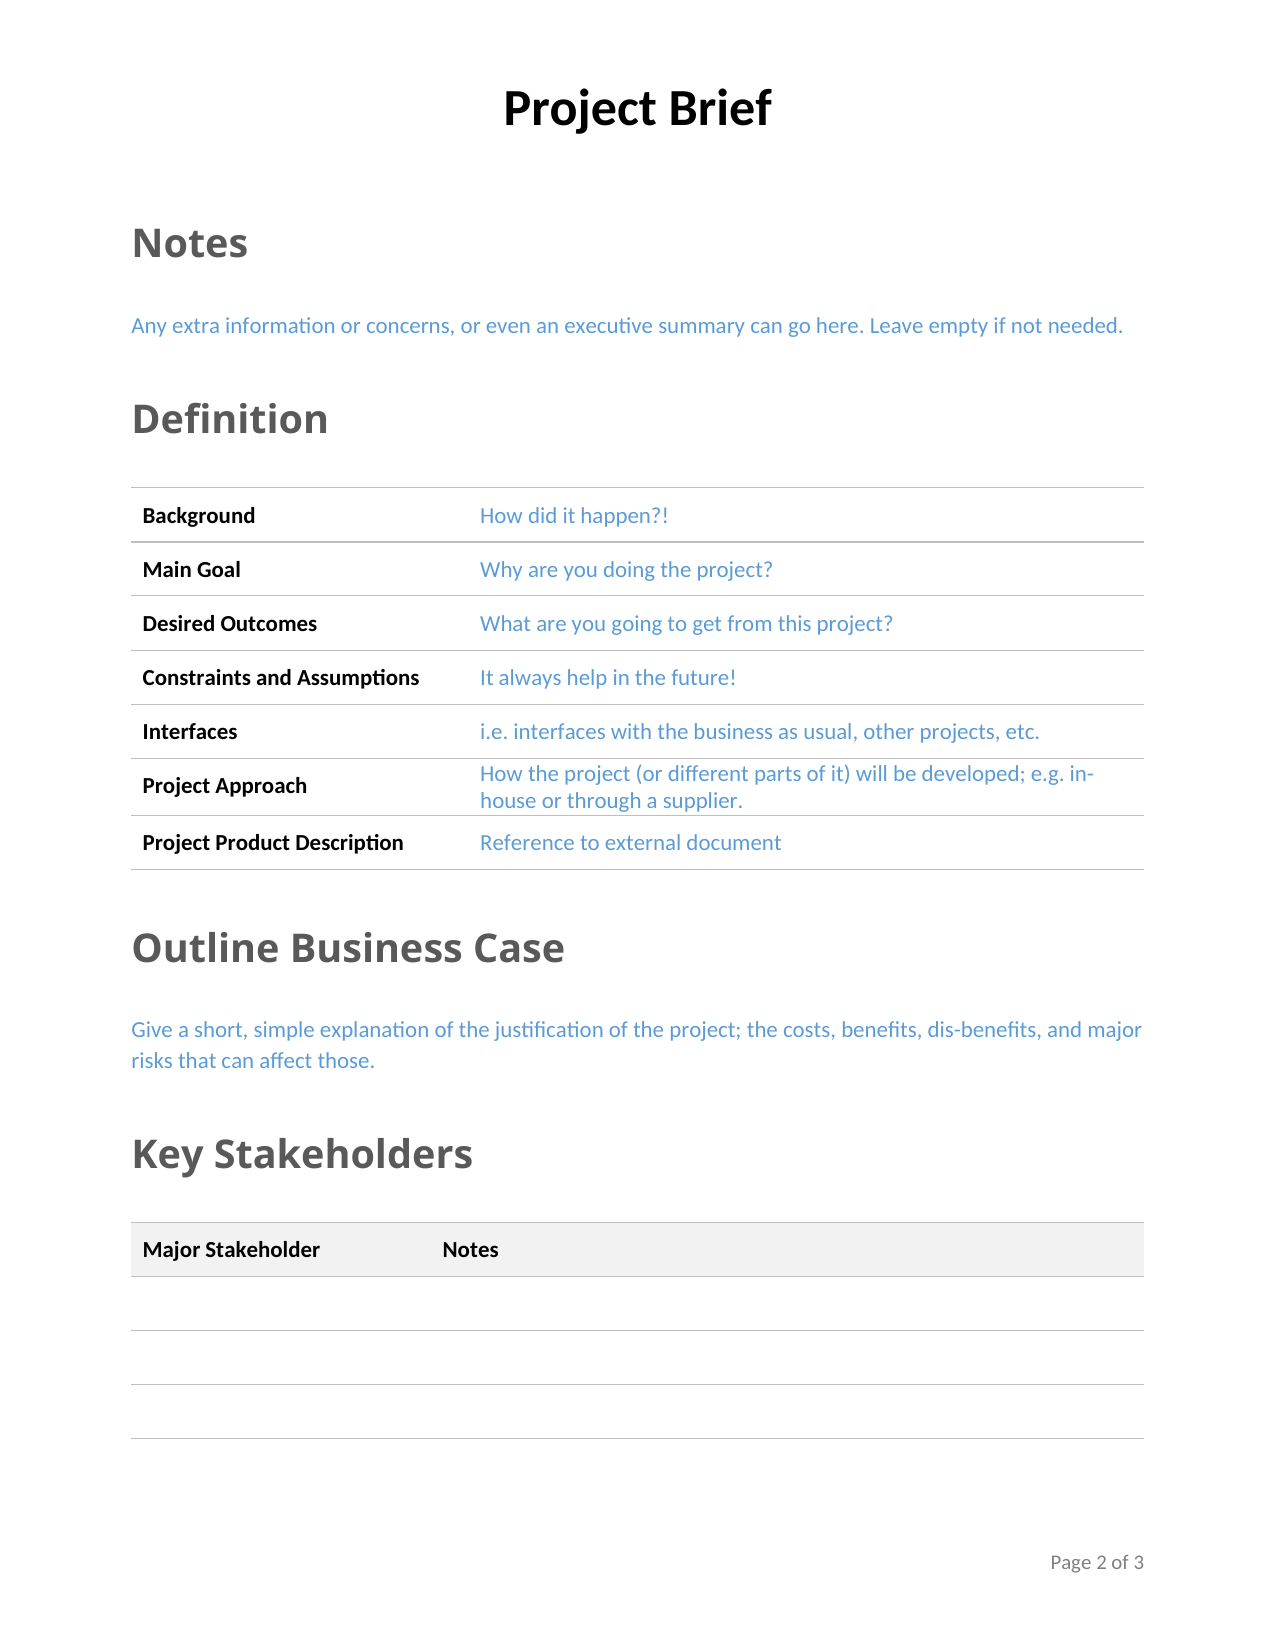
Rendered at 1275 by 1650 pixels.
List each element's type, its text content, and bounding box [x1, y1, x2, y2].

table_cell Why are you doing the project? [469, 543, 1144, 595]
table_header How did it happen?! [469, 488, 1144, 541]
table_cell Reference to external document [469, 816, 1144, 869]
text Give a short, simple explanation of the justification of the project; the costs, benefits, dis-benefits, and major risks that can affect those. [131, 1016, 1144, 1074]
table_cell It always help in the future! [469, 651, 1144, 703]
table_cell [131, 1385, 431, 1438]
table_cell [131, 1331, 431, 1384]
table_cell Constraints and Assumptions [131, 651, 469, 703]
subtitle Definition [131, 392, 1144, 446]
table_cell Project Product Description [131, 816, 469, 869]
subtitle Key Stakeholders [131, 1126, 1144, 1180]
table_cell [431, 1331, 1144, 1384]
table_cell How the project (or different parts of it) will be developed; e.g. in-house or through a supplier. [469, 759, 1144, 815]
text Any extra information or concerns, or even an executive summary can go here. Leave empty if not needed. [131, 311, 1144, 339]
table_cell [431, 1277, 1144, 1330]
table_cell [131, 1277, 431, 1330]
subtitle Notes [131, 216, 1144, 269]
table_cell Desired Outcomes [131, 596, 469, 649]
table_cell i.e. interfaces with the business as usual, other projects, etc. [469, 705, 1144, 758]
subtitle Outline Business Case [131, 920, 1144, 974]
table_header Major Stakeholder [131, 1223, 431, 1276]
table_cell Interfaces [131, 705, 469, 758]
table_cell What are you going to get from this project? [469, 596, 1144, 649]
table_cell Project Approach [131, 759, 469, 815]
table_header Notes [431, 1223, 1144, 1276]
table_cell [431, 1385, 1144, 1438]
table_header Background [131, 488, 469, 541]
table_cell Main Goal [131, 543, 469, 595]
